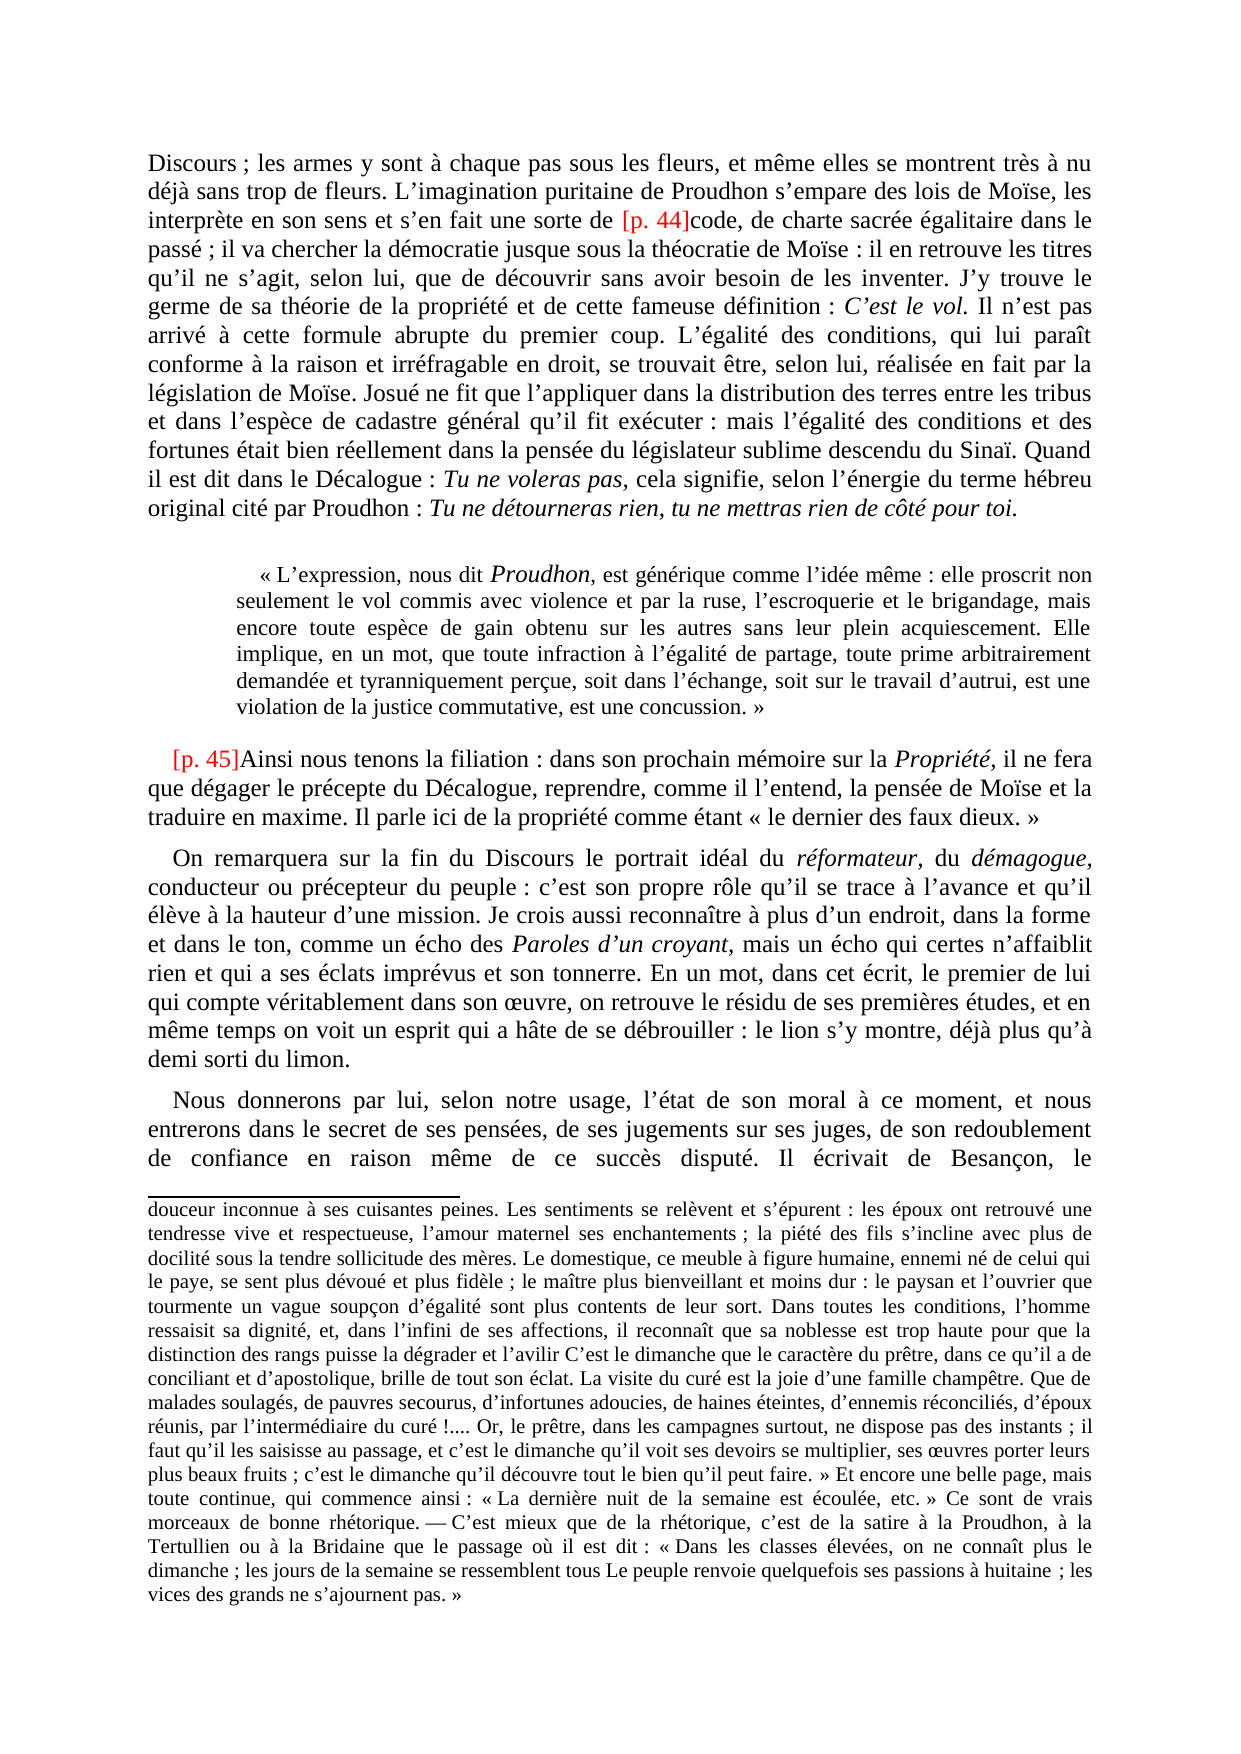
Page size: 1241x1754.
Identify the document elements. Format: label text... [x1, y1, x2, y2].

text douceur inconnue à ses cuisantes peines. Les sentiments se relèvent et s’épurent : les époux ont retrouvé une tendresse vive et respectueuse, l’amour maternel ses enchantements ; la piété des fils s’incline avec plus de docilité sous la tendre sollicitude des mères. Le domestique, ce meuble à figure humaine, ennemi né de celui qui le paye, se sent plus dévoué et plus fidèle ; le maître plus bienveillant et moins dur : le paysan et l’ouvrier que tourmente un vague soupçon d’égalité sont plus contents de leur sort. Dans toutes les conditions, l’homme ressaisit sa dignité, et, dans l’infini de ses affections, il reconnaît que sa noblesse est trop haute pour que la distinction des rangs puisse la dégrader et l’avilir C’est le dimanche que le caractère du prêtre, dans ce qu’il a de conciliant et d’apostolique, brille de tout son éclat. La visite du curé est la joie d’une famille champêtre. Que de malades soulagés, de pauvres secourus, d’infortunes adoucies, de haines éteintes, d’ennemis réconciliés, d’époux réunis, par l’intermédiaire du curé !.... Or, le prêtre, dans les campagnes surtout, ne dispose pas des instants ; il faut qu’il les saisisse au passage, et c’est le dimanche qu’il voit ses devoirs se multiplier, ses œuvres porter leurs plus beaux fruits ; c’est le dimanche qu’il découvre tout le bien qu’il peut faire. » Et encore une belle page, mais toute continue, qui commence ainsi : « La dernière nuit de la semaine est écoulée, etc. » Ce sont de vrais morceaux de bonne rhétorique. — C’est mieux que de la rhétorique, c’est de la satire à la Proudhon, à la Tertullien ou à la Bridaine que le passage où il est dit : « Dans les classes élevées, on ne connaît plus le dimanche ; les jours de la semaine se ressemblent tous Le peuple renvoie quelquefois ses passions à huitaine ; les vices des grands ne s’ajournent pas. » [148, 1197, 1093, 1606]
text On remarquera sur la fin du Discours le portrait idéal du réformateur, du démagogue, conducteur ou précepteur du peuple : c’est son propre rôle qu’il se trace à l’avance et qu’il élève à la hauteur d’une mission. Je crois aussi reconnaître à plus d’un endroit, dans la forme et dans le ton, comme un écho des Paroles d’un croyant, mais un écho qui certes n’affaiblit rien et qui a ses éclats imprévus et son tonnerre. En un mot, dans cet écrit, le premier de lui qui compte véritablement dans son œuvre, on retrouve le résidu de ses premières études, et en même temps on voit un esprit qui a hâte de se débrouiller : le lion s’y montre, déjà plus qu’à demi sorti du limon. [148, 843, 1093, 1073]
text Discours ; les armes y sont à chaque pas sous les fleurs, et même elles se montrent très à nu déjà sans trop de fleurs. L’imagination puritaine de Proudhon s’empare des lois de Moïse, les interprète en son sens et s’en fait une sorte de [p. 44]code, de charte sacrée égalitaire dans le passé ; il va chercher la démocratie jusque sous la théocratie de Moïse : il en retrouve les titres qu’il ne s’agit, selon lui, que de découvrir sans avoir besoin de les inventer. J’y trouve le germe de sa théorie de la propriété et de cette fameuse définition : C’est le vol. Il n’est pas arrivé à cette formule abrupte du premier coup. L’égalité des conditions, qui lui paraît conforme à la raison et irréfragable en droit, se trouvait être, selon lui, réalisée en fait par la législation de Moïse. Josué ne fit que l’appliquer dans la distribution des terres entre les tribus et dans l’espèce de cadastre général qu’il fit exécuter : mais l’égalité des conditions et des fortunes était bien réellement dans la pensée du législateur sublime descendu du Sinaï. Quand il est dit dans le Décalogue : Tu ne voleras pas, cela signifie, selon l’énergie du terme hébreu original cité par Proudhon : Tu ne détourneras rien, tu ne mettras rien de côté pour toi. [148, 148, 1093, 521]
text « L’expression, nous dit Proudhon, est générique comme l’idée même : elle proscrit non seulement le vol commis avec violence et par la ruse, l’escroquerie et le brigandage, mais encore toute espèce de gain obtenu sur les autres sans leur plein acquiescement. Elle implique, en un mot, que toute infraction à l’égalité de partage, toute prime arbitrairement demandée et tyranniquement perçue, soit dans l’échange, soit sur le travail d’autrui, est une violation de la justice commutative, est une concussion. » [236, 559, 1093, 719]
text Nous donnerons par lui, selon notre usage, l’état de son moral à ce moment, et nous entrerons dans le secret de ses pensées, de ses jugements sur ses juges, de son redoublement de confiance en raison même de ce succès disputé. Il écrivait de Besançon, le [148, 1086, 1093, 1172]
text [p. 45]Ainsi nous tenons la filiation : dans son prochain mémoire sur la Propriété, il ne fera que dégager le précepte du Décalogue, reprendre, comme il l’entend, la pensée de Moïse et la traduire en maxime. Il parle ici de la propriété comme étant « le dernier des faux dieux. » [148, 744, 1093, 831]
